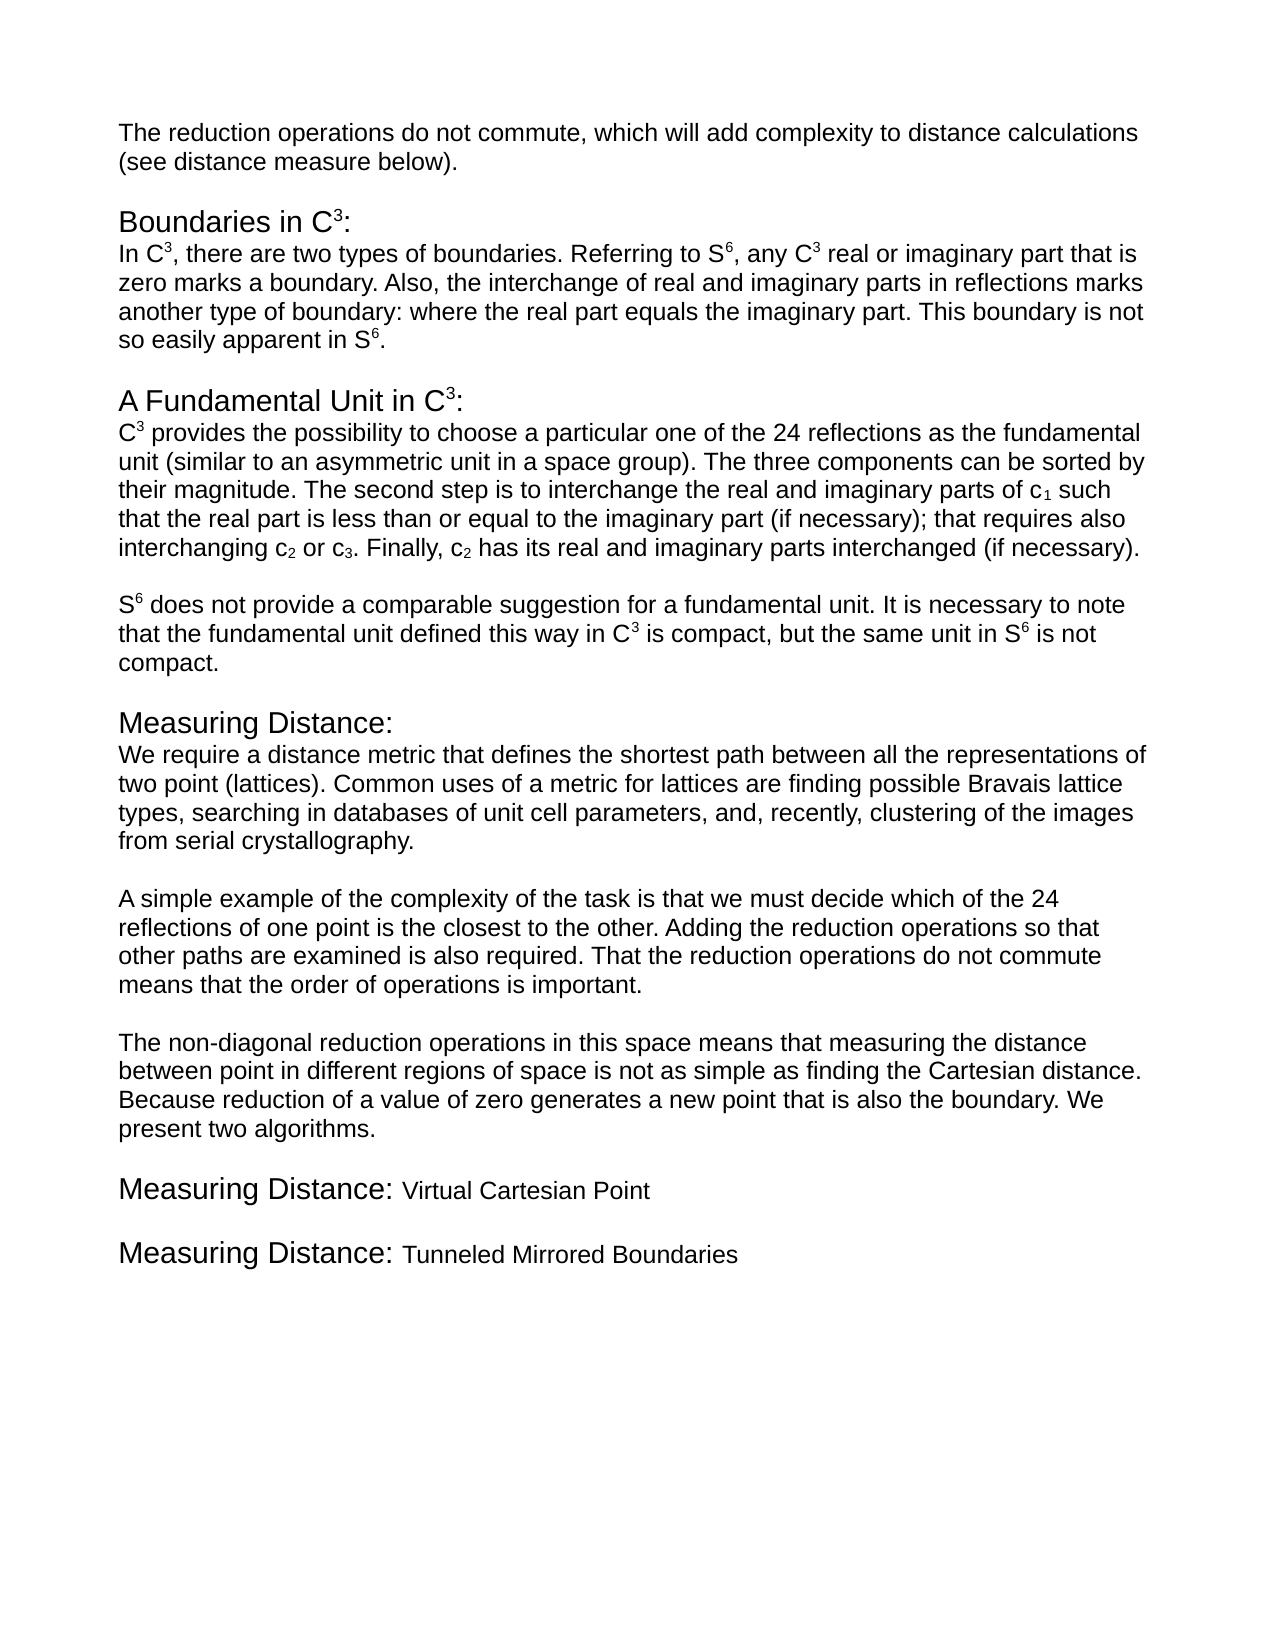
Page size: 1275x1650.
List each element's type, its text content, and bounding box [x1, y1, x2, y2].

text The reduction operations do not commute, which will add complexity to distance calculations (see distance measure below). [118, 118, 1157, 176]
text C3 provides the possibility to choose a particular one of the 24 reflections as the fundamental unit (similar to an asymmetric unit in a space group). The three components can be sorted by their magnitude. The second step is to interchange the real and imaginary parts of c1 such that the real part is less than or equal to the imaginary part (if necessary); that requires also interchanging c2 or c3. Finally, c2 has its real and imaginary parts interchanged (if necessary). [118, 418, 1157, 561]
text Boundaries in C3: [118, 204, 1157, 239]
text In C3, there are two types of boundaries. Referring to S6, any C3 real or imaginary part that is zero marks a boundary. Also, the interchange of real and imaginary parts in reflections marks another type of boundary: where the real part equals the imaginary part. This boundary is not so easily apparent in S6. [118, 239, 1157, 354]
text Measuring Distance: Virtual Cartesian Point [118, 1171, 1157, 1206]
text Measuring Distance: [118, 705, 1157, 740]
text The non-diagonal reduction operations in this space means that measuring the distance between point in different regions of space is not as simple as finding the Cartesian distance. Because reduction of a value of zero generates a new point that is also the boundary. We present two algorithms. [118, 1027, 1157, 1142]
text A simple example of the complexity of the task is that we must decide which of the 24 reflections of one point is the closest to the other. Adding the reduction operations so that other paths are examined is also required. That the reduction operations do not commute means that the order of operations is important. [118, 884, 1157, 999]
text We require a distance metric that defines the shortest path between all the representations of two point (lattices). Common uses of a metric for lattices are finding possible Bravais lattice types, searching in databases of unit cell parameters, and, recently, clustering of the images from serial crystallography. [118, 740, 1157, 855]
text A Fundamental Unit in C3: [118, 383, 1157, 418]
text Measuring Distance: Tunneled Mirrored Boundaries [118, 1235, 1157, 1269]
text S6 does not provide a comparable suggestion for a fundamental unit. It is necessary to note that the fundamental unit defined this way in C3 is compact, but the same unit in S6 is not compact. [118, 590, 1157, 676]
